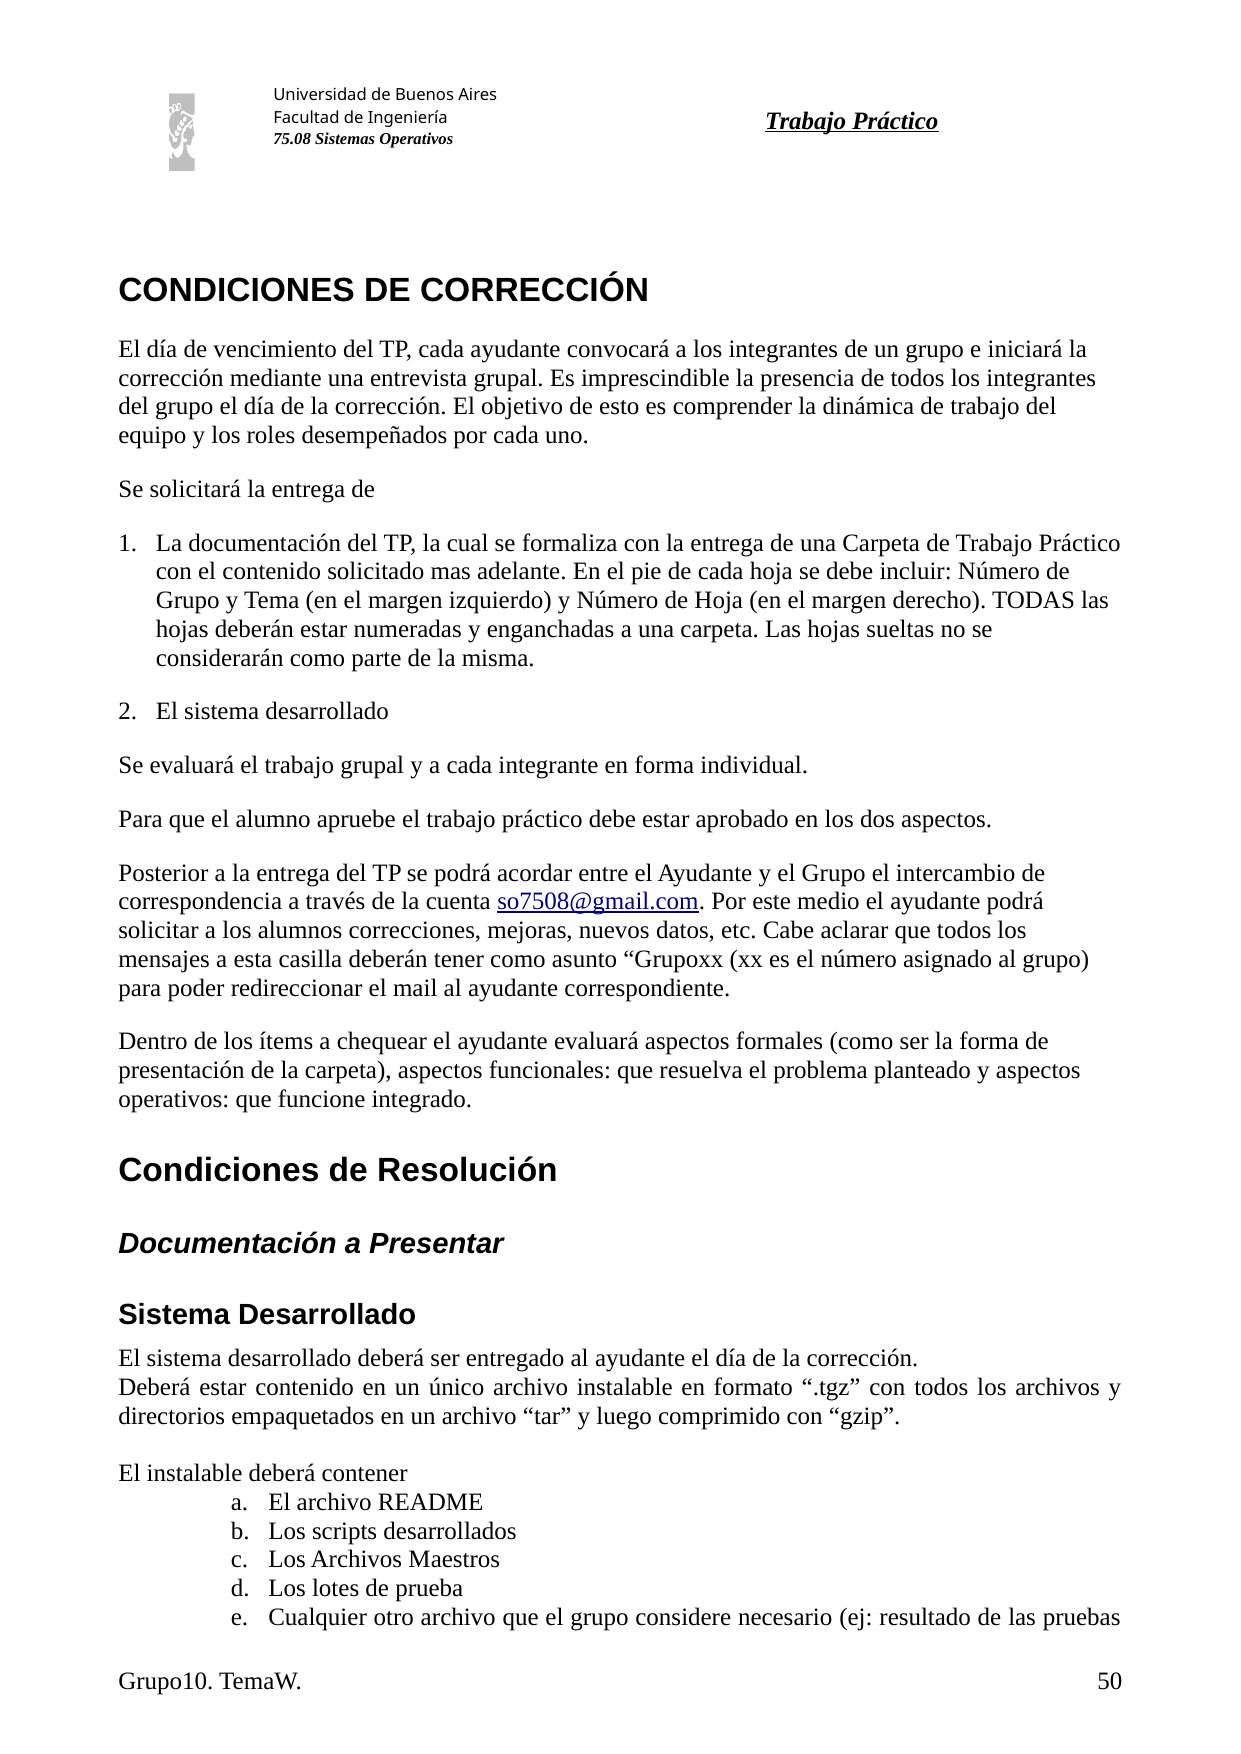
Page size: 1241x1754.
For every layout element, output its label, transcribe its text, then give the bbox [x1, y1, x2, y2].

list Cualquier otro archivo que el grupo considere necesario (ej: resultado de las pruebas [231, 1602, 1122, 1631]
list El día de vencimiento del TP, cada ayudante convocará a los integrantes de un grupo e iniciará la corrección mediante una entrevista grupal. Es imprescindible la presencia de todos los integrantes del grupo el día de la corrección. El objetivo de esto es comprender la dinámica de trabajo del equipo y los roles desempeñados por cada uno. [118, 334, 1122, 449]
text El instalable deberá contener [118, 1458, 1122, 1487]
picture [168, 92, 198, 173]
list El sistema desarrollado [118, 696, 1122, 725]
list Se solicitará la entrega de [118, 474, 1122, 503]
list El archivo README [231, 1487, 1122, 1516]
subtitle Condiciones de Resolución [118, 1150, 1122, 1189]
list Para que el alumno apruebe el trabajo práctico debe estar aprobado en los dos aspectos. [118, 804, 1122, 833]
list Los lotes de prueba [231, 1573, 1122, 1602]
list La documentación del TP, la cual se formaliza con la entrega de una Carpeta de Trabajo Práctico con el contenido solicitado mas adelante. En el pie de cada hoja se debe incluir: Número de Grupo y Tema (en el margen izquierdo) y Número de Hoja (en el margen derecho). TODAS las hojas deberán estar numeradas y enganchadas a una carpeta. Las hojas sueltas no se considerarán como parte de la misma. [118, 528, 1122, 671]
text El sistema desarrollado deberá ser entregado al ayudante el día de la corrección. [118, 1343, 1122, 1372]
subtitle Documentación a Presentar [118, 1226, 1122, 1260]
subtitle CONDICIONES DE CORRECCIÓN [118, 270, 1122, 309]
text Deberá estar contenido en un único archivo instalable en formato “.tgz” con todos los archivos y directorios empaquetados en un archivo “tar” y luego comprimido con “gzip”. [118, 1372, 1122, 1429]
list Dentro de los ítems a chequear el ayudante evaluará aspectos formales (como ser la forma de presentación de la carpeta), aspectos funcionales: que resuelva el problema planteado y aspectos operativos: que funcione integrado. [118, 1026, 1122, 1113]
list Se evaluará el trabajo grupal y a cada integrante en forma individual. [118, 750, 1122, 779]
list Los scripts desarrollados [231, 1516, 1122, 1544]
list Los Archivos Maestros [231, 1544, 1122, 1573]
list Posterior a la entrega del TP se podrá acordar entre el Ayudante y el Grupo el intercambio de correspondencia a través de la cuenta so7508@gmail.com. Por este medio el ayudante podrá solicitar a los alumnos correcciones, mejoras, nuevos datos, etc. Cabe aclarar que todos los mensajes a esta casilla deberán tener como asunto “Grupoxx (xx es el número asignado al grupo) para poder redireccionar el mail al ayudante correspondiente. [118, 858, 1122, 1001]
subtitle Sistema Desarrollado [118, 1297, 1122, 1331]
